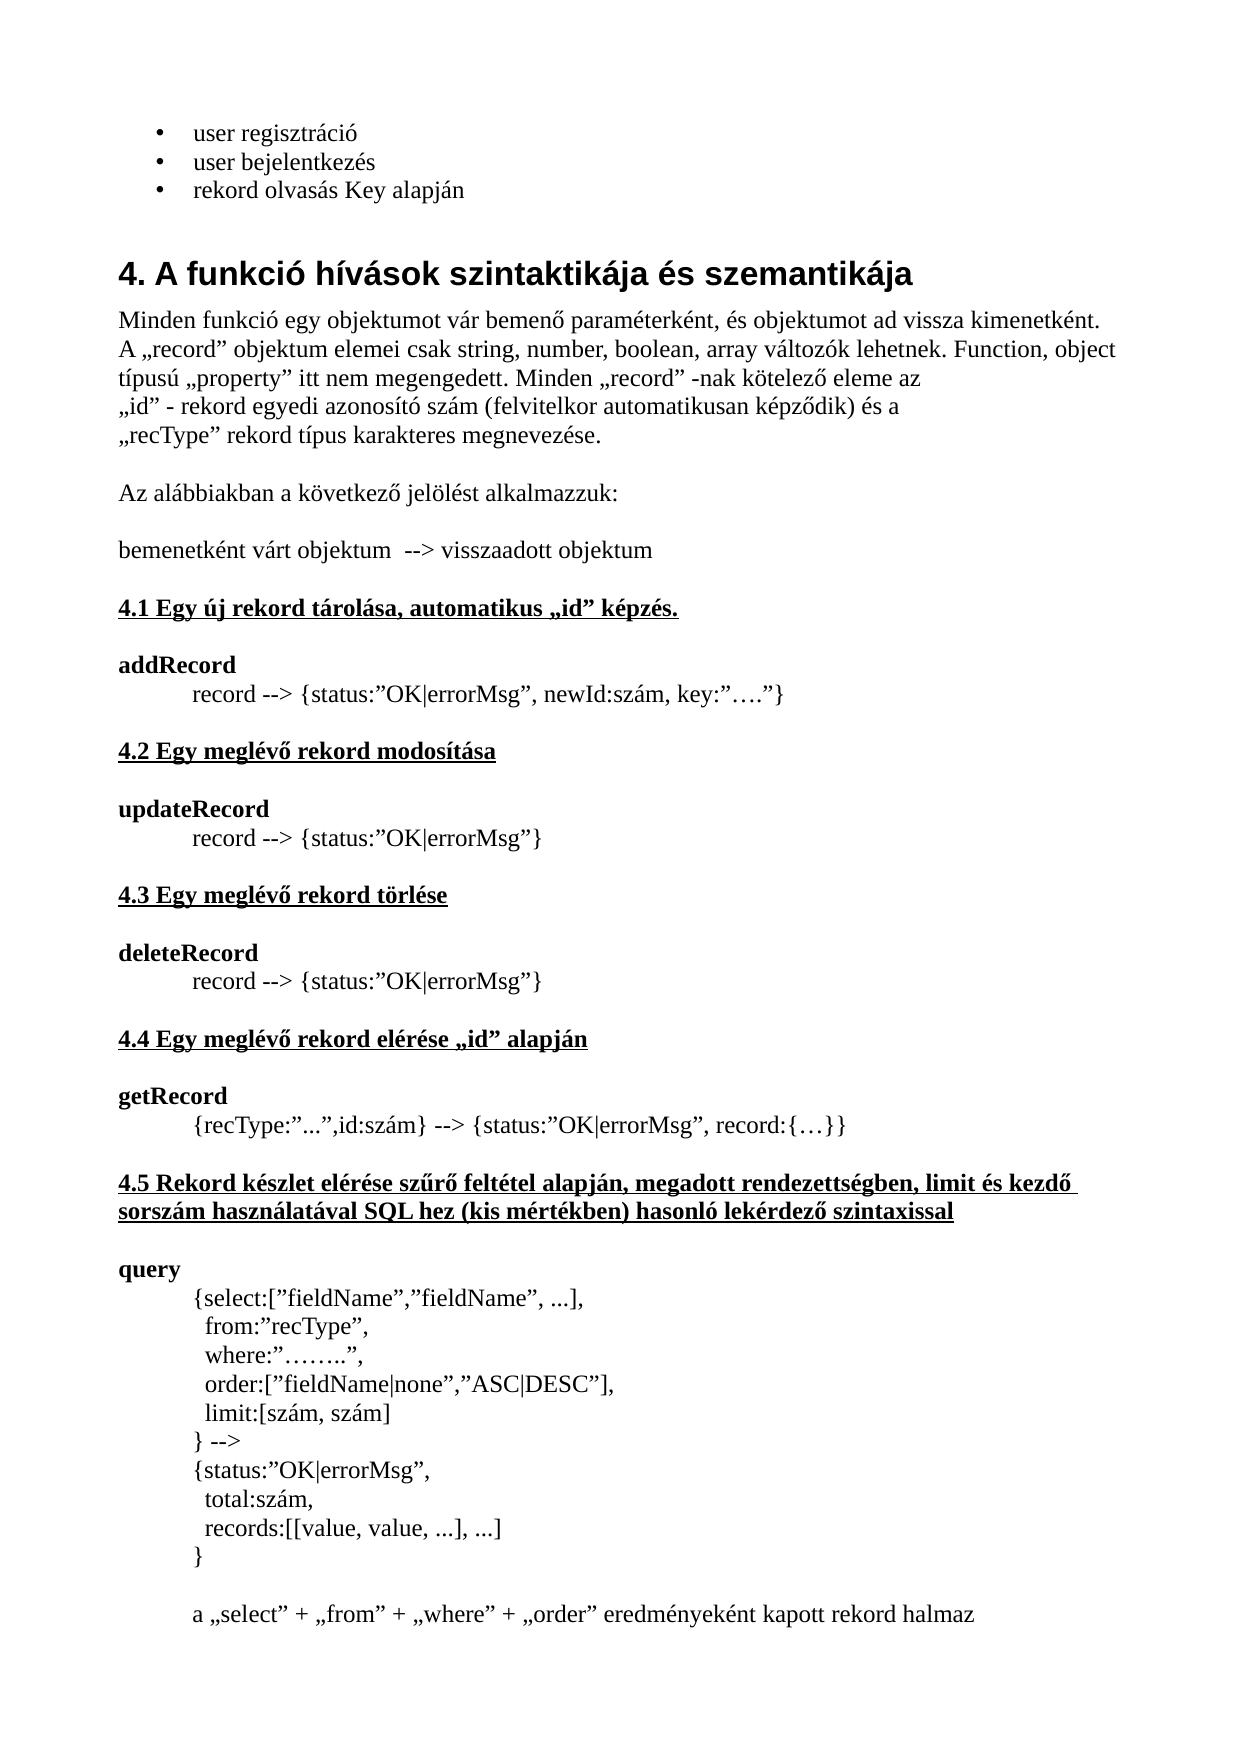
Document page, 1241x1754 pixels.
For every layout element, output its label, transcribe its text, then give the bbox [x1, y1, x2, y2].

text addRecord [118, 650, 1122, 679]
list user regisztráció [156, 118, 1122, 147]
text „recType” rekord típus karakteres megnevezése. [118, 420, 1122, 449]
list user bejelentkezés [156, 147, 1122, 176]
subtitle 4. A funkció hívások szintaktikája és szemantikája [118, 254, 1122, 293]
text where:”……..”, [118, 1340, 1122, 1369]
text limit:[szám, szám] [118, 1398, 1122, 1426]
text record --> {status:”OK|errorMsg”} [118, 823, 1122, 851]
text record --> {status:”OK|errorMsg”} [118, 966, 1122, 995]
text getRecord [118, 1081, 1122, 1110]
text records:[[value, value, ...], ...] [118, 1513, 1122, 1541]
text query [118, 1254, 1122, 1283]
text Minden funkció egy objektumot vár bemenő paraméterként, és objektumot ad vissza kimenetként. [118, 305, 1122, 334]
text {status:”OK|errorMsg”, [118, 1455, 1122, 1484]
text Az alábbiakban a következő jelölést alkalmazzuk: [118, 478, 1122, 506]
text {select:[”fieldName”,”fieldName”, ...], [118, 1283, 1122, 1311]
text a „select” + „from” + „where” + „order” eredményeként kapott rekord halmaz [118, 1599, 1122, 1628]
text 4.4 Egy meglévő rekord elérése „id” alapján [118, 1024, 1122, 1053]
text „id” - rekord egyedi azonosító szám (felvitelkor automatikusan képződik) és a [118, 391, 1122, 420]
text total:szám, [118, 1484, 1122, 1513]
text } [118, 1541, 1122, 1570]
text deleteRecord [118, 938, 1122, 966]
text updateRecord [118, 794, 1122, 823]
text 4.5 Rekord készlet elérése szűrő feltétel alapján, megadott rendezettségben, limit és kezdő sorszám használatával SQL hez (kis mértékben) hasonló lekérdező szintaxissal [118, 1168, 1122, 1225]
text {recType:”...”,id:szám} --> {status:”OK|errorMsg”, record:{…}} [118, 1110, 1122, 1139]
text } --> [118, 1426, 1122, 1455]
list rekord olvasás Key alapján [156, 176, 1122, 204]
text 4.1 Egy új rekord tárolása, automatikus „id” képzés. [118, 593, 1122, 621]
text record --> {status:”OK|errorMsg”, newId:szám, key:”….”} [118, 679, 1122, 708]
text bemenetként várt objektum --> visszaadott objektum [118, 535, 1122, 564]
text A „record” objektum elemei csak string, number, boolean, array változók lehetnek. Function, object típusú „property” itt nem megengedett. Minden „record” -nak kötelező eleme az [118, 334, 1122, 391]
text 4.2 Egy meglévő rekord modosítása [118, 736, 1122, 765]
text 4.3 Egy meglévő rekord törlése [118, 880, 1122, 909]
text order:[”fieldName|none”,”ASC|DESC”], [118, 1369, 1122, 1398]
text from:”recType”, [118, 1311, 1122, 1340]
